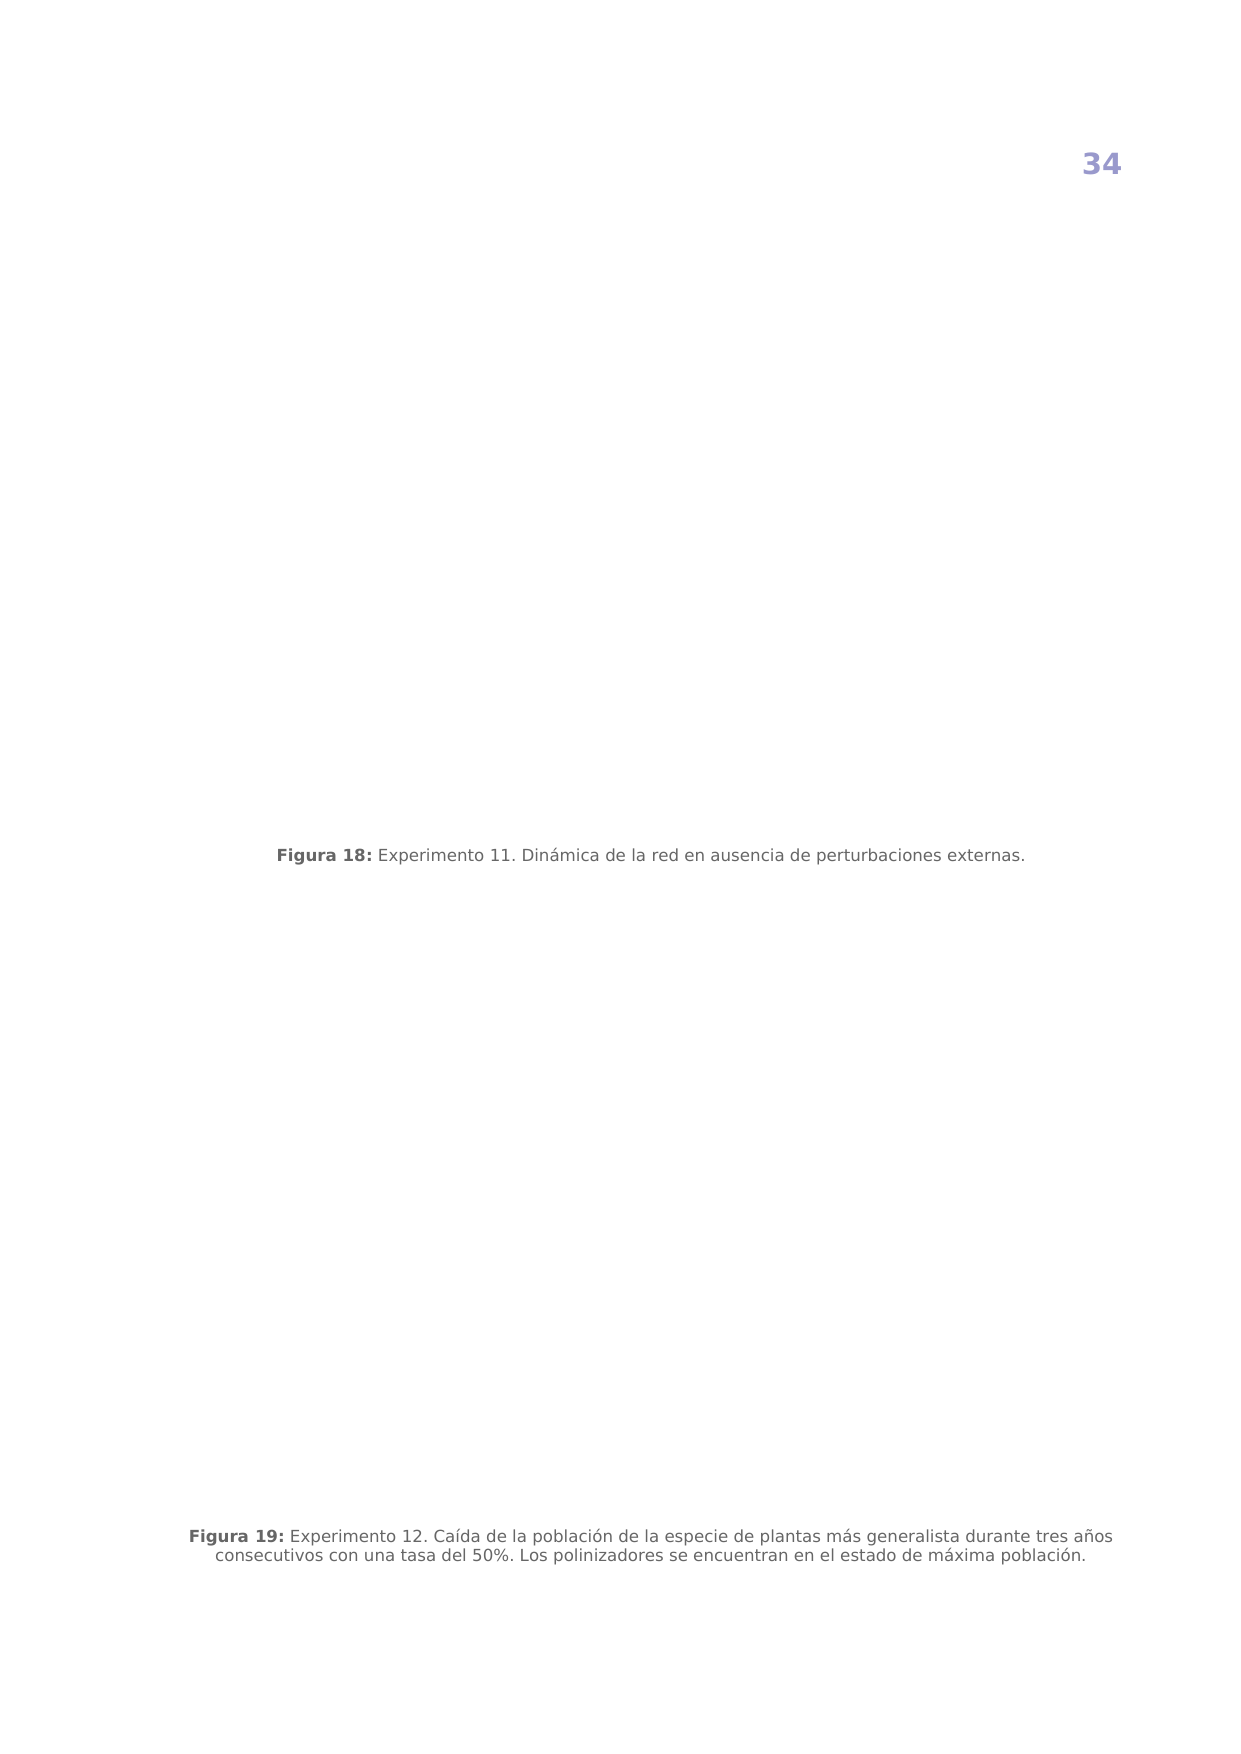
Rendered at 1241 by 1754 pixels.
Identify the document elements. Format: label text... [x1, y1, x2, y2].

table_header [177, 211, 1122, 816]
table_cell Figura 19: Experimento 12. Caída de la población de la especie de plantas más generalista durante tres años consecutivos con una tasa del 50%. Los polinizadores se encuentran en el estado de máxima población. [177, 1498, 1122, 1566]
table_cell Figura 18: Experimento 11. Dinámica de la red en ausencia de perturbaciones externas. [177, 816, 1122, 894]
table_cell [177, 895, 1122, 1497]
